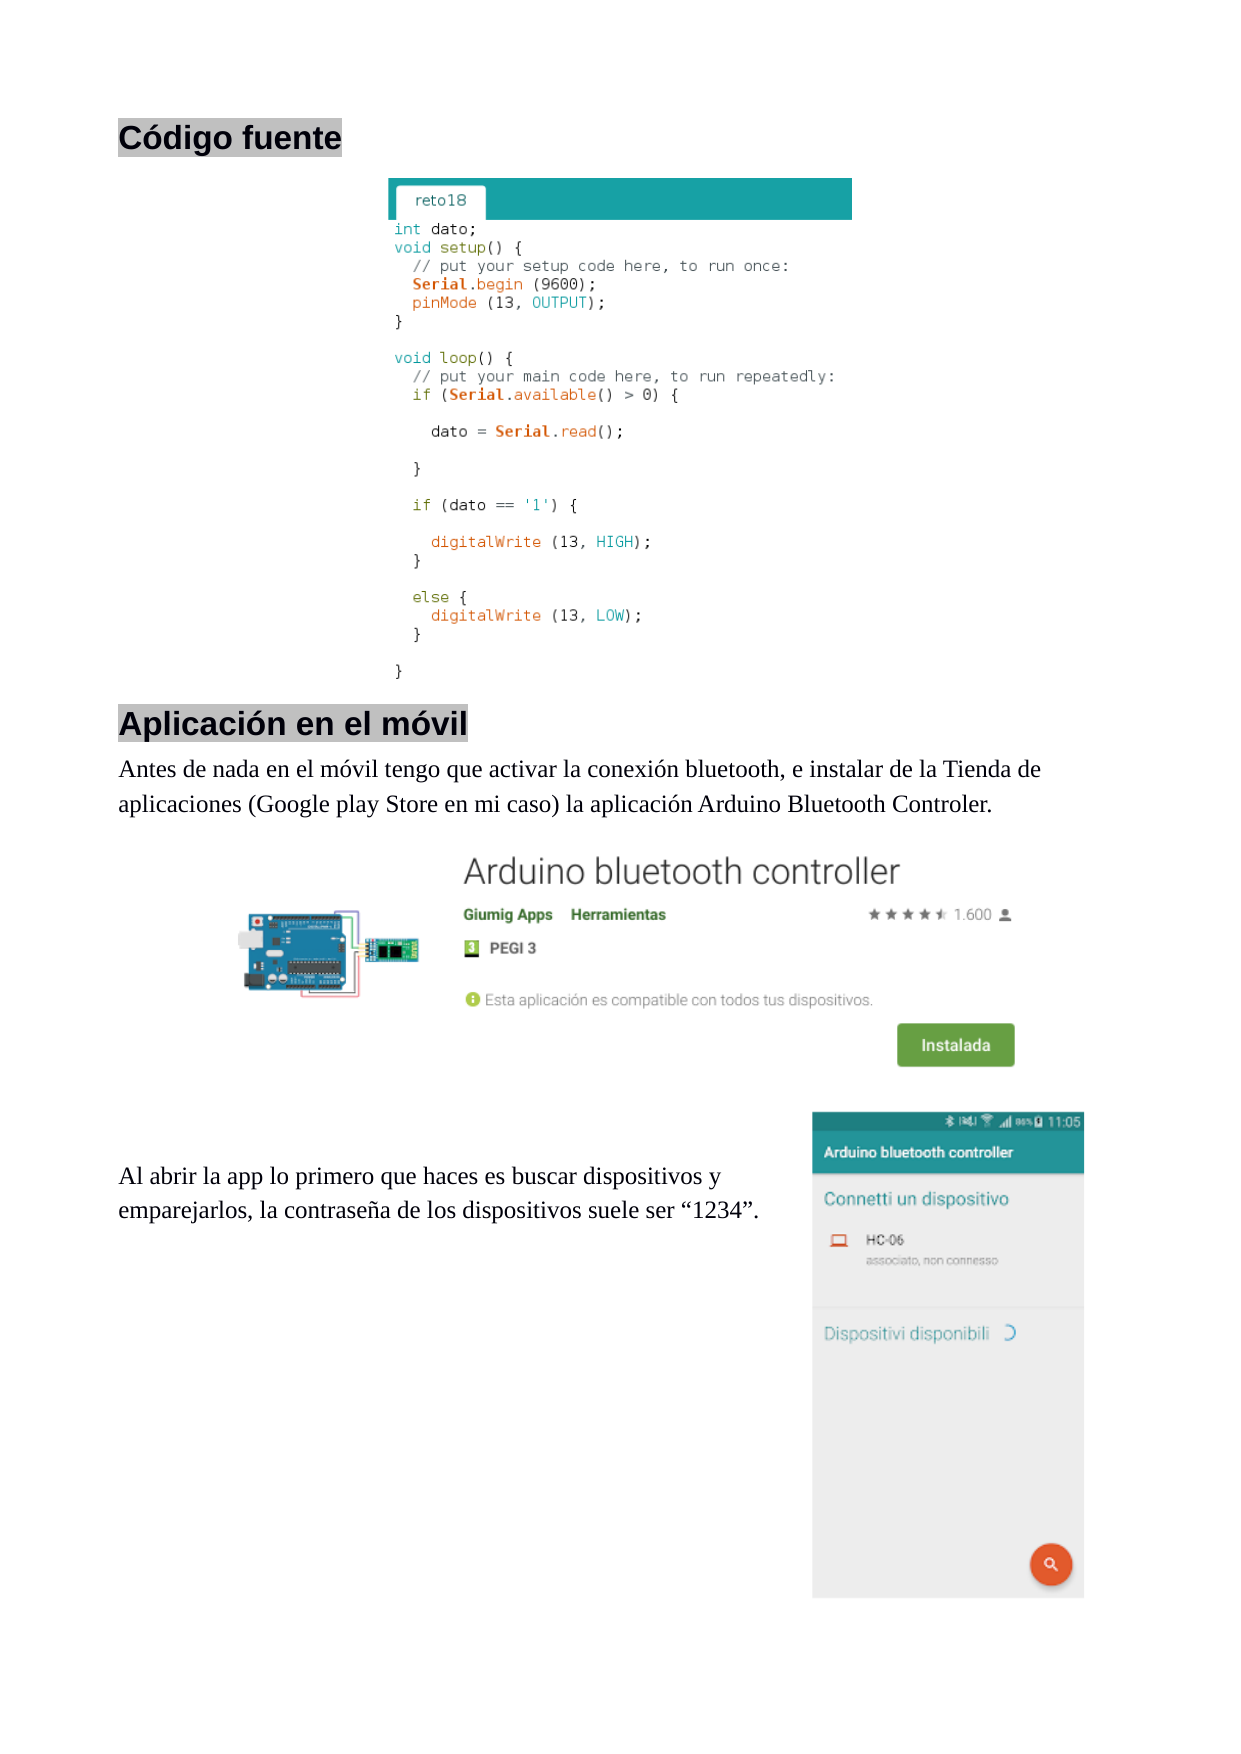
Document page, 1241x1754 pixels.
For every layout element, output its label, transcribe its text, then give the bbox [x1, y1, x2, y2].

subtitle Aplicación en el móvil [118, 177, 1122, 742]
picture [812, 1106, 1085, 1603]
text Al abrir la app lo primero que haces es buscar dispositivos y emparejarlos, la contraseña de los dispositivos suele ser “1234”. [118, 1161, 812, 1224]
text Antes de nada en el móvil tengo que activar la conexión bluetooth, e instalar de la Tienda de aplicaciones (Google play Store en mi caso) la aplicación Arduino Bluetooth Controler. [118, 754, 1122, 818]
picture [213, 838, 1028, 1086]
subtitle Código fuente [118, 118, 1122, 157]
picture [388, 178, 852, 683]
